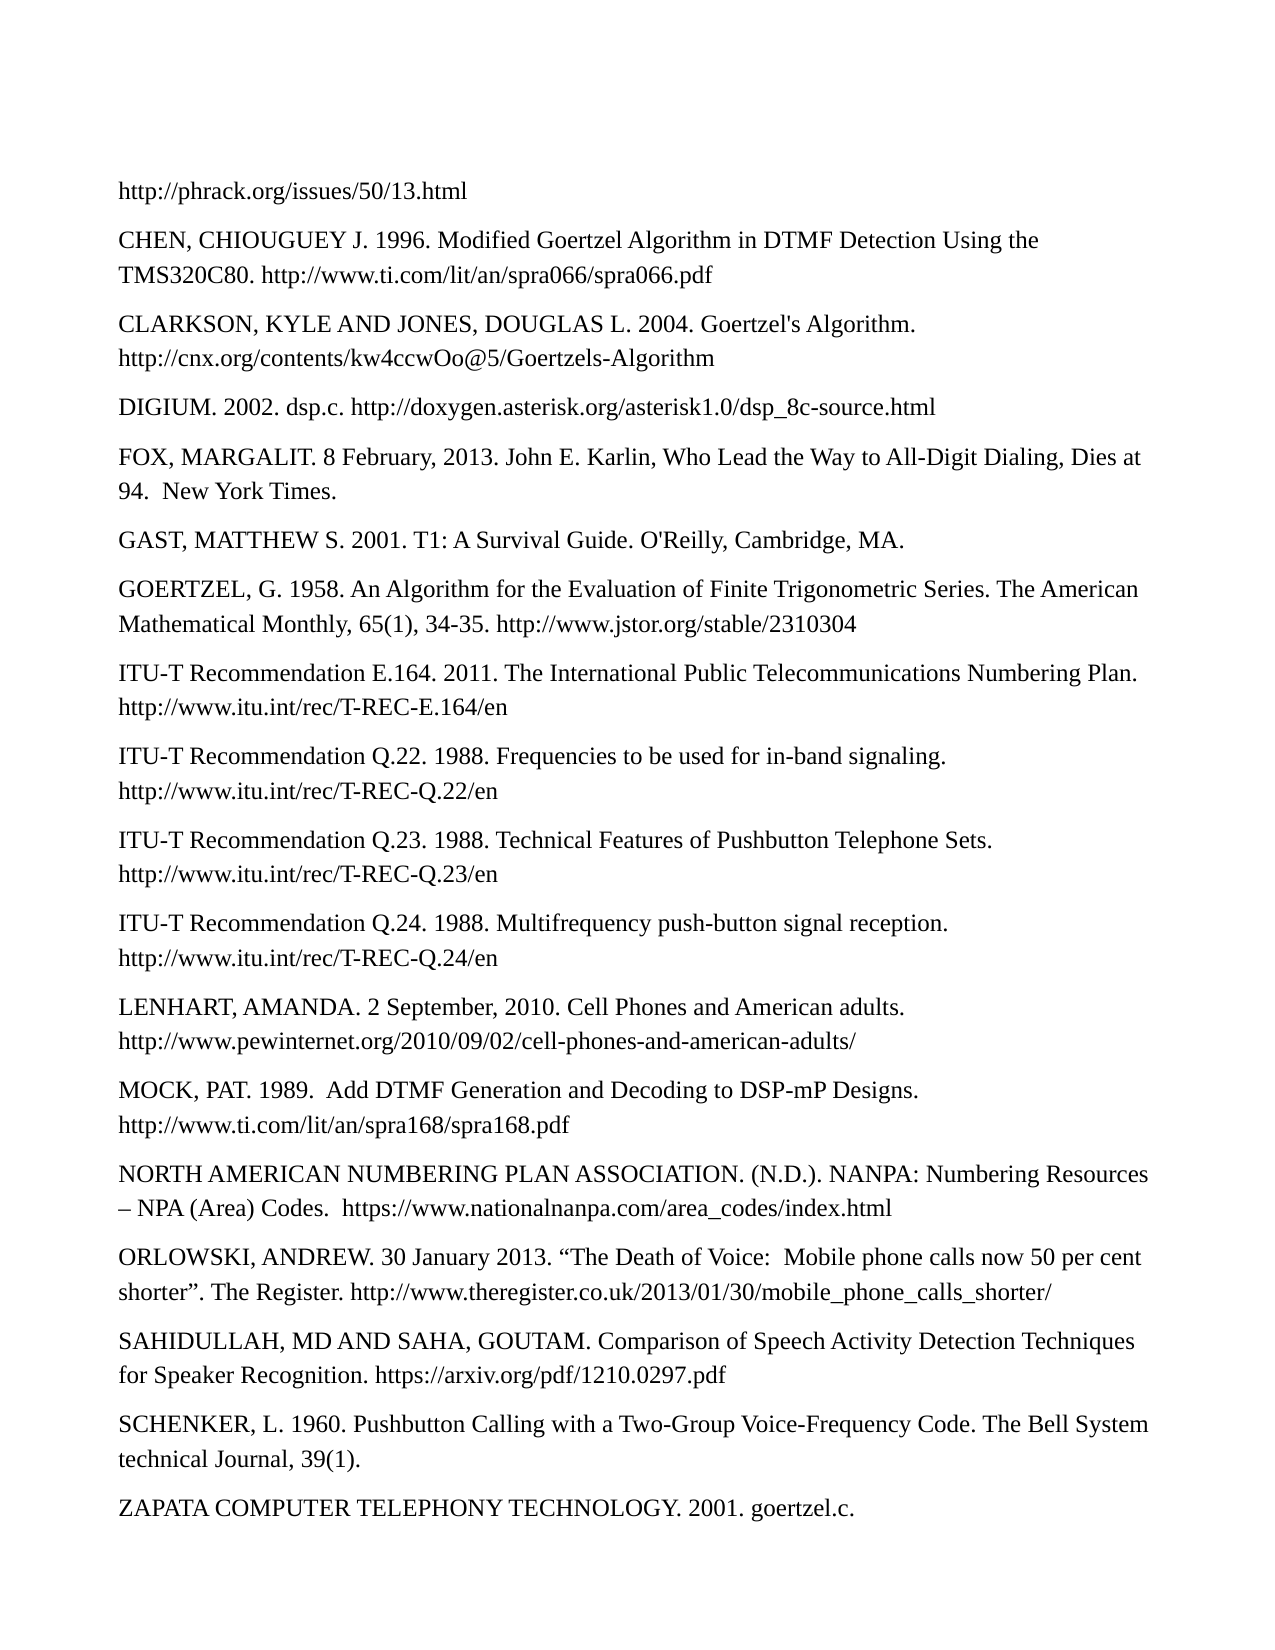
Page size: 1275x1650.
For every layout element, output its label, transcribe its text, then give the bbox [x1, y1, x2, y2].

text http://phrack.org/issues/50/13.html [118, 176, 1157, 205]
text CHEN, CHIOUGUEY J. 1996. Modified Goertzel Algorithm in DTMF Detection Using the TMS320C80. http://www.ti.com/lit/an/spra066/spra066.pdf [118, 225, 1157, 289]
text SCHENKER, L. 1960. Pushbutton Calling with a Two-Group Voice-Frequency Code. The Bell System technical Journal, 39(1). [118, 1409, 1157, 1473]
text ZAPATA COMPUTER TELEPHONY TECHNOLOGY. 2001. goertzel.c. [118, 1493, 1157, 1522]
text CLARKSON, KYLE AND JONES, DOUGLAS L. 2004. Goertzel's Algorithm. http://cnx.org/contents/kw4ccwOo@5/Goertzels-Algorithm [118, 309, 1157, 372]
text SAHIDULLAH, MD AND SAHA, GOUTAM. Comparison of Speech Activity Detection Techniques for Speaker Recognition. https://arxiv.org/pdf/1210.0297.pdf [118, 1326, 1157, 1389]
text DIGIUM. 2002. dsp.c. http://doxygen.asterisk.org/asterisk1.0/dsp_8c-source.html [118, 392, 1157, 421]
text GOERTZEL, G. 1958. An Algorithm for the Evaluation of Finite Trigonometric Series. The American Mathematical Monthly, 65(1), 34-35. http://www.jstor.org/stable/2310304 [118, 574, 1157, 637]
text LENHART, AMANDA. 2 September, 2010. Cell Phones and American adults. http://www.pewinternet.org/2010/09/02/cell-phones-and-american-adults/ [118, 992, 1157, 1055]
text ORLOWSKI, ANDREW. 30 January 2013. “The Death of Voice: Mobile phone calls now 50 per cent shorter”. The Register. http://www.theregister.co.uk/2013/01/30/mobile_phone_calls_shorter/ [118, 1242, 1157, 1306]
text ITU-T Recommendation Q.23. 1988. Technical Features of Pushbutton Telephone Sets. http://www.itu.int/rec/T-REC-Q.23/en [118, 825, 1157, 888]
text FOX, MARGALIT. 8 February, 2013. John E. Karlin, Who Lead the Way to All-Digit Dialing, Dies at 94. New York Times. [118, 442, 1157, 505]
text GAST, MATTHEW S. 2001. T1: A Survival Guide. O'Reilly, Cambridge, MA. [118, 525, 1157, 554]
text ITU-T Recommendation Q.22. 1988. Frequencies to be used for in-band signaling. http://www.itu.int/rec/T-REC-Q.22/en [118, 741, 1157, 804]
text MOCK, PAT. 1989. Add DTMF Generation and Decoding to DSP-mP Designs. http://www.ti.com/lit/an/spra168/spra168.pdf [118, 1075, 1157, 1139]
text ITU-T Recommendation E.164. 2011. The International Public Telecommunications Numbering Plan. http://www.itu.int/rec/T-REC-E.164/en [118, 658, 1157, 721]
text NORTH AMERICAN NUMBERING PLAN ASSOCIATION. (N.D.). NANPA: Numbering Resources – NPA (Area) Codes. https://www.nationalnanpa.com/area_codes/index.html [118, 1159, 1157, 1222]
text ITU-T Recommendation Q.24. 1988. Multifrequency push-button signal reception. http://www.itu.int/rec/T-REC-Q.24/en [118, 908, 1157, 972]
